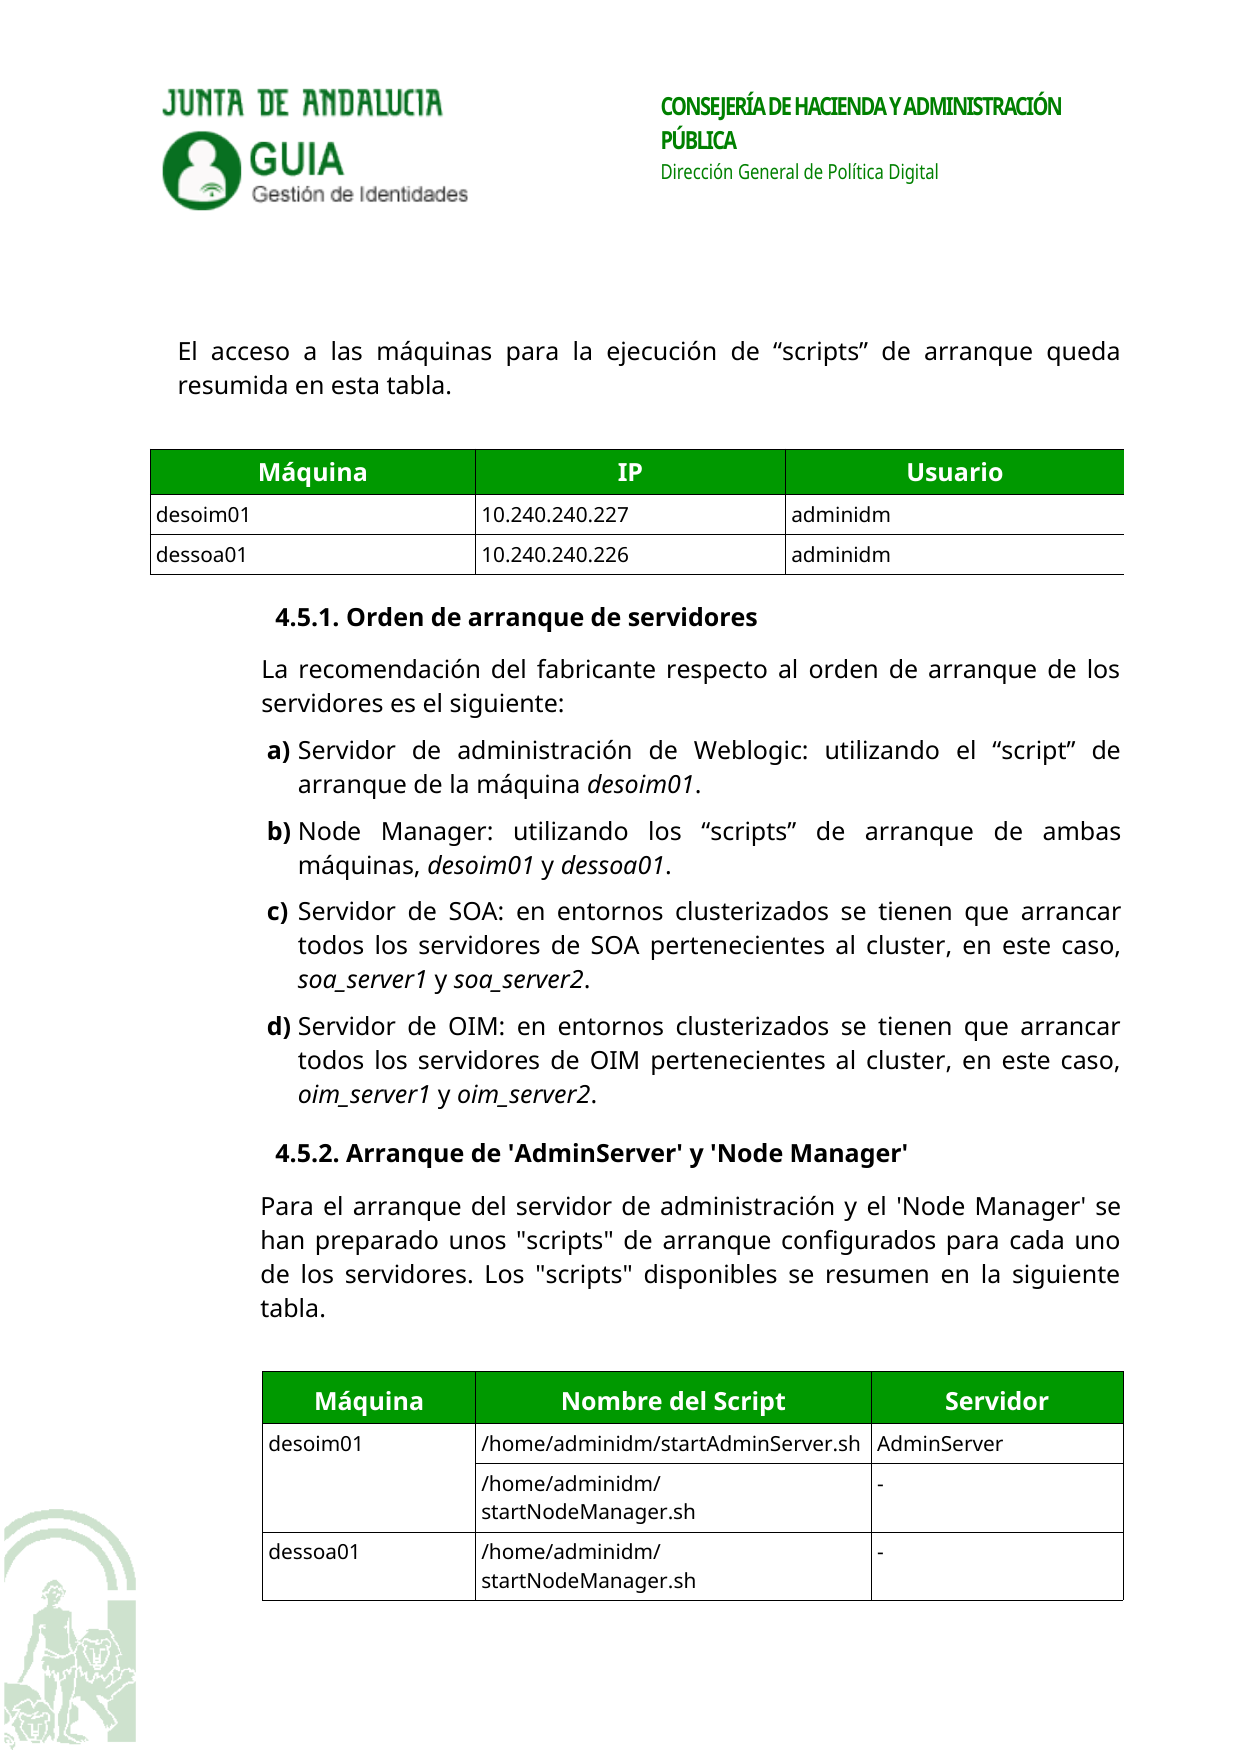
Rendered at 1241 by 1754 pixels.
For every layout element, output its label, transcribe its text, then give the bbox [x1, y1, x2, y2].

table_cell /home/adminidm/startNodeManager.sh [476, 1533, 871, 1600]
text La recomendación del fabricante respecto al orden de arranque de los servidores es el siguiente: [261, 652, 1122, 720]
list Node Manager: utilizando los “scripts” de arranque de ambas máquinas, desoim01 y dessoa01. [260, 813, 1122, 881]
table_cell /home/adminidm/startNodeManager.sh [476, 1464, 871, 1532]
table_cell desoim01 [263, 1424, 475, 1532]
table_cell - [872, 1533, 1123, 1600]
table_header Servidor [872, 1372, 1123, 1423]
table_header Usuario [786, 450, 1124, 494]
table_header IP [476, 450, 785, 494]
table_cell 10.240.240.226 [476, 535, 785, 574]
table_cell desoim01 [151, 495, 475, 534]
list Servidor de OIM: en entornos clusterizados se tienen que arrancar todos los servidores de OIM pertenecientes al cluster, en este caso, oim_server1 y oim_server2. [260, 1008, 1122, 1111]
text El acceso a las máquinas para la ejecución de “scripts” de arranque queda resumida en esta tabla. [177, 334, 1122, 402]
list Servidor de administración de Weblogic: utilizando el “script” de arranque de la máquina desoim01. [260, 733, 1122, 801]
list Servidor de SOA: en entornos clusterizados se tienen que arrancar todos los servidores de SOA pertenecientes al cluster, en este caso, soa_server1 y soa_server2. [260, 894, 1122, 996]
subtitle 4.5.2. Arranque de 'AdminServer' y 'Node Manager' [201, 1136, 1122, 1170]
table_cell dessoa01 [151, 535, 475, 574]
picture [147, 82, 498, 225]
table_cell - [872, 1464, 1123, 1532]
table_header Máquina [263, 1372, 475, 1423]
subtitle 4.5.1. Orden de arranque de servidores [201, 599, 1122, 633]
table_cell AdminServer [872, 1424, 1123, 1463]
list Para el arranque del servidor de administración y el 'Node Manager' se han preparado unos "scripts" de arranque configurados para cada uno de los servidores. Los "scripts" disponibles se resumen en la siguiente tabla. [223, 1188, 1122, 1325]
table_cell adminidm [786, 495, 1124, 534]
table_cell dessoa01 [263, 1533, 475, 1600]
table_cell /home/adminidm/startAdminServer.sh [476, 1424, 871, 1463]
picture [4, 1508, 137, 1750]
table_header Nombre del Script [476, 1372, 871, 1423]
table_cell adminidm [786, 535, 1124, 574]
table_header Máquina [151, 450, 475, 494]
table_cell 10.240.240.227 [476, 495, 785, 534]
